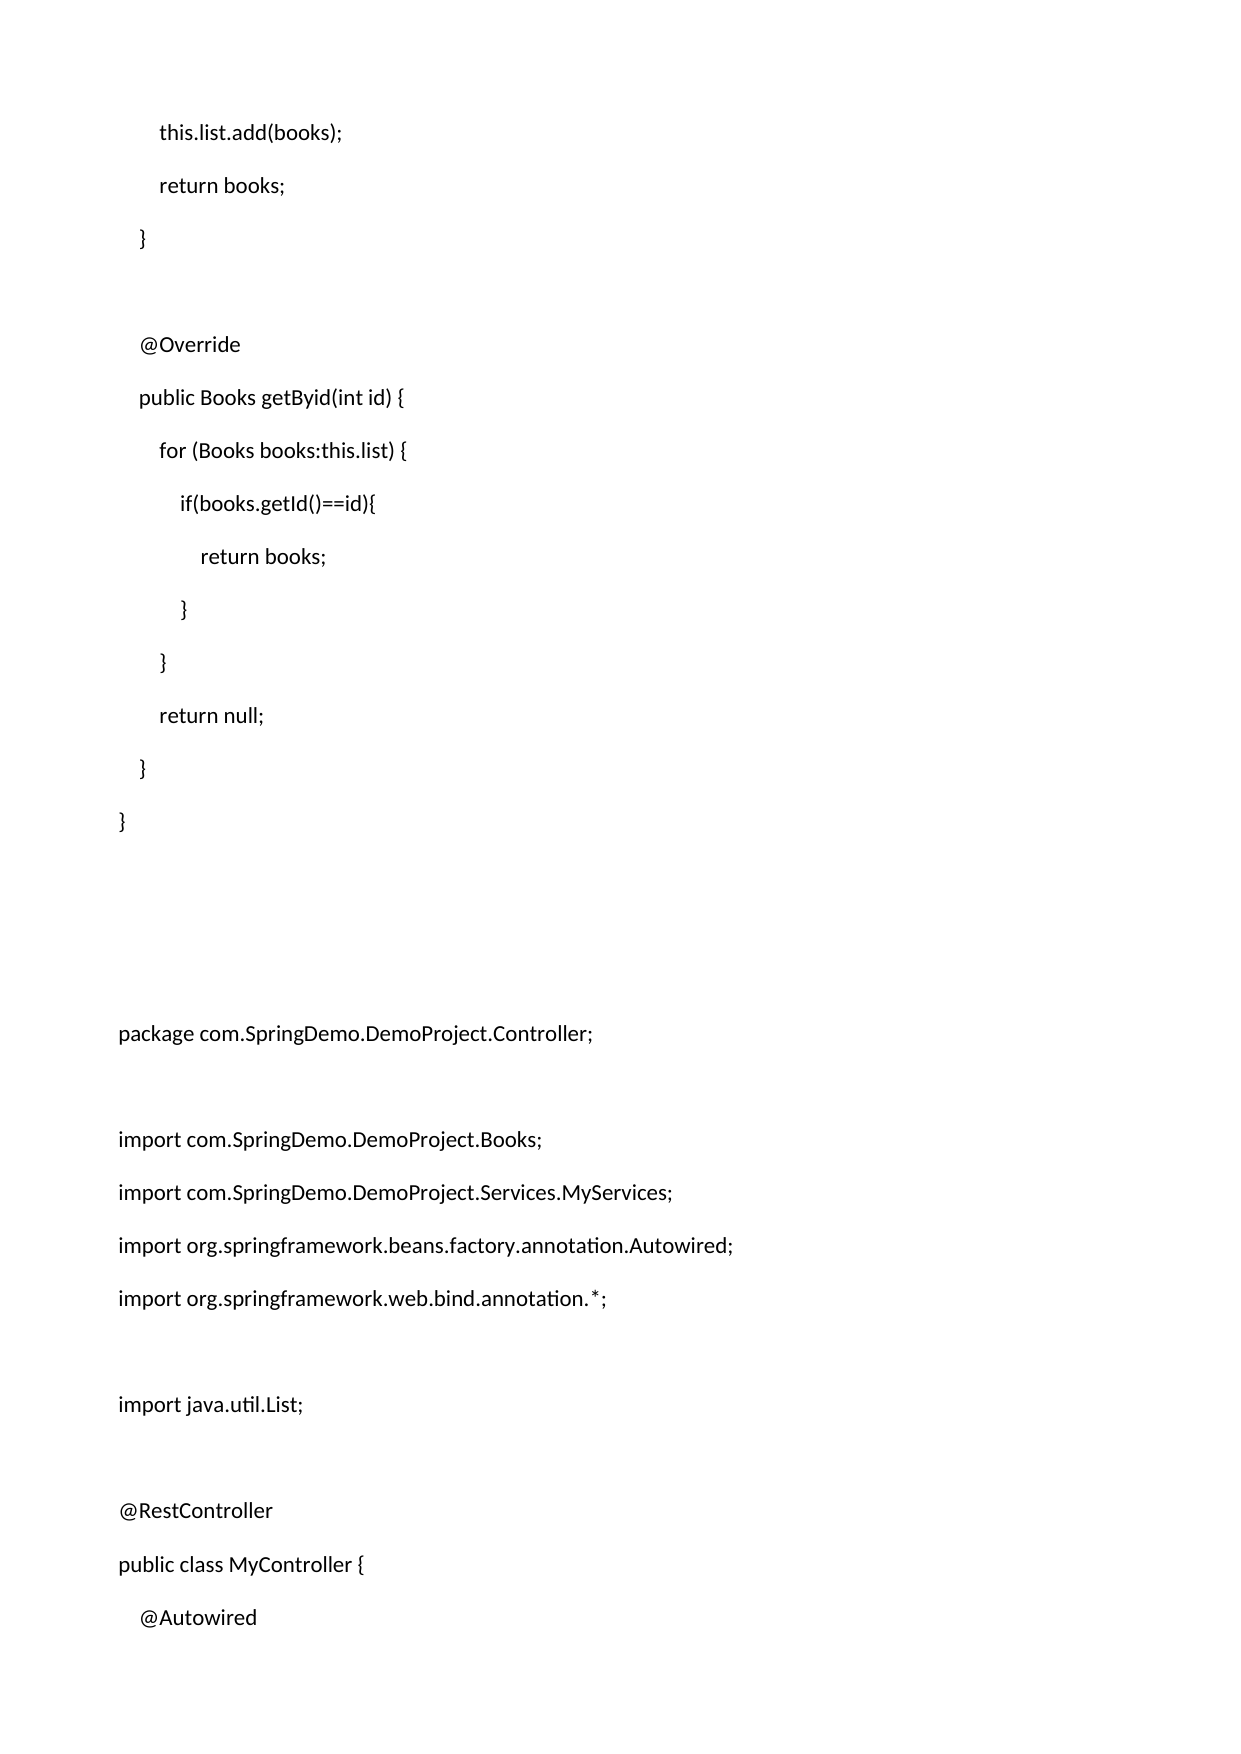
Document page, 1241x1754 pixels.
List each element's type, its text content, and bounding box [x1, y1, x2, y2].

text }​​​​​​ [118, 224, 1122, 252]
text import com.SpringDemo.DemoProject.Services.MyServices; [118, 1178, 1122, 1207]
text public class MyController {​​​​​​ [118, 1550, 1122, 1578]
text if(books.getId()==id){​​​​​​ [118, 489, 1122, 517]
text return null; [118, 701, 1122, 729]
text import java.util.List; [118, 1391, 1122, 1419]
text @RestController [118, 1497, 1122, 1525]
text package com.SpringDemo.DemoProject.Controller; [118, 1019, 1122, 1047]
text }​​​​​​ [118, 648, 1122, 676]
text import com.SpringDemo.DemoProject.Books; [118, 1126, 1122, 1153]
text import org.springframework.beans.factory.annotation.Autowired; [118, 1232, 1122, 1259]
text }​​​​​​ [118, 754, 1122, 782]
text import org.springframework.web.bind.annotation.*; [118, 1284, 1122, 1313]
text }​​​​​​ [118, 595, 1122, 623]
text @Override [118, 330, 1122, 358]
text return books; [118, 542, 1122, 570]
text this.list.add(books); [118, 118, 1122, 146]
text @Autowired [118, 1603, 1122, 1631]
text for (Books books:this.list) {​​​​​​ [118, 436, 1122, 464]
text }​​​​​​ [118, 807, 1122, 835]
text public Books getByid(int id) {​​​​​​ [118, 383, 1122, 411]
text return books; [118, 171, 1122, 199]
